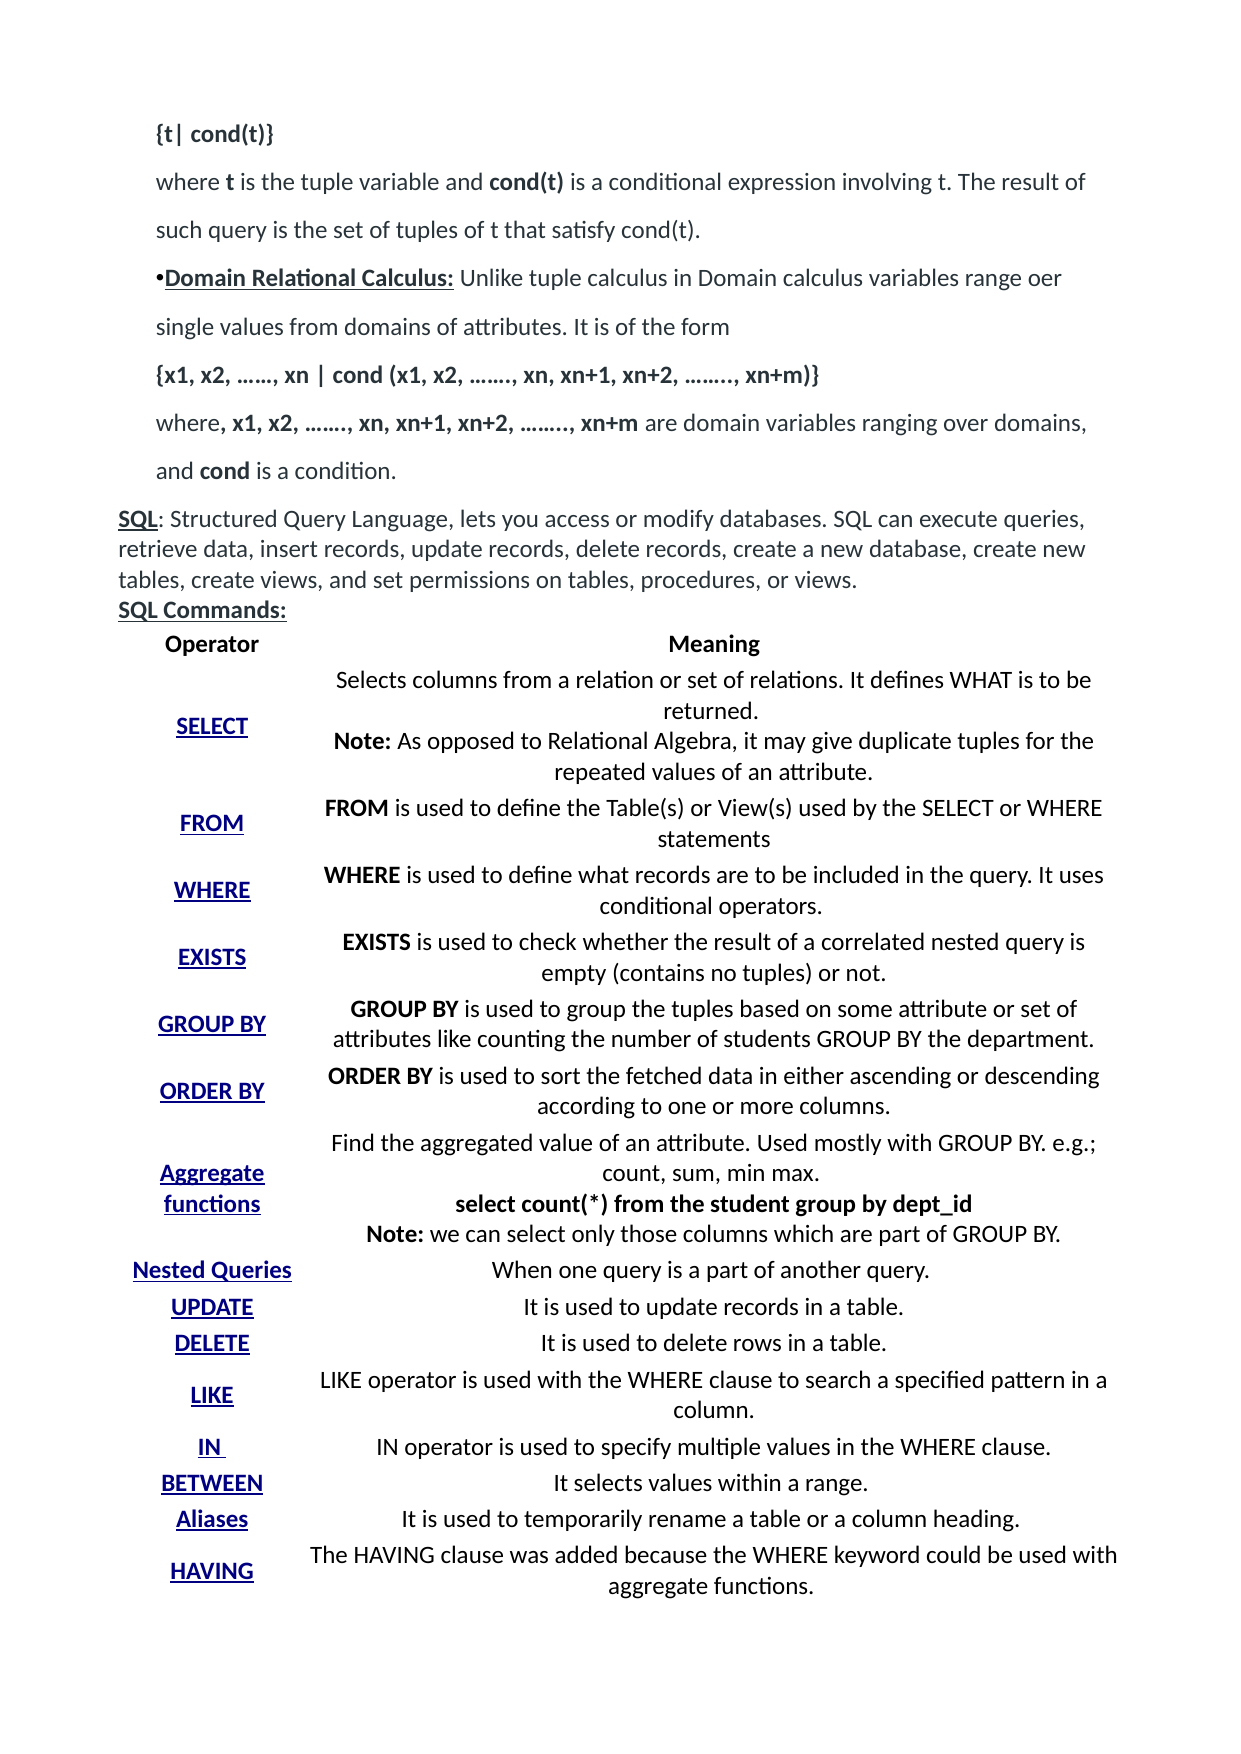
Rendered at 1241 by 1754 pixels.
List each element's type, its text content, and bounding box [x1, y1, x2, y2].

table_cell It is used to update records in a table. [306, 1288, 1122, 1324]
table_cell The HAVING clause was added because the WHERE keyword could be used with aggregate functions. [306, 1537, 1122, 1604]
table_cell UPDATE [118, 1288, 306, 1324]
table_header Operator [118, 625, 306, 662]
table_cell IN operator is used to specify multiple values in the WHERE clause. [306, 1428, 1122, 1464]
table_cell BETWEEN [118, 1464, 306, 1500]
table_cell It is used to delete rows in a table. [306, 1325, 1122, 1361]
table_cell When one query is a part of another query. [306, 1252, 1122, 1288]
table_cell Aggregate functions [118, 1124, 306, 1252]
table_cell It selects values within a range. [306, 1464, 1122, 1500]
table_header Meaning [306, 625, 1122, 662]
table_cell IN [118, 1428, 306, 1464]
list {t| cond(t)} where t is the tuple variable and cond(t) is a conditional expression involving t. The result of such query is the set of tuples of t that satisfy cond(t). [156, 118, 1122, 245]
table_cell Selects columns from a relation or set of relations. It defines WHAT is to be returned. Note: As opposed to Relational Algebra, it may give duplicate tuples for the repeated values of an attribute. [306, 662, 1122, 789]
table_cell LIKE [118, 1361, 306, 1428]
table_cell HAVING [118, 1537, 306, 1604]
list Domain Relational Calculus: Unlike tuple calculus in Domain calculus variables range oer single values from domains of attributes. It is of the form {x1, x2, ……, xn | cond (x1, x2, ……., xn, xn+1, xn+2, …….., xn+m)} where, x1, x2, ……., xn, xn+1, xn+2, …….., xn+m are domain variables ranging over domains, and cond is a condition. [156, 262, 1122, 486]
table_cell It is used to temporarily rename a table or a column heading. [306, 1500, 1122, 1537]
table_cell Find the aggregated value of an attribute. Used mostly with GROUP BY. e.g.; count, sum, min max. select count(*) from the student group by dept_id Note: we can select only those columns which are part of GROUP BY. [306, 1124, 1122, 1252]
text SQL: Structured Query Language, lets you access or modify databases. SQL can execute queries, retrieve data, insert records, update records, delete records, create a new database, create new tables, create views, and set permissions on tables, procedures, or views. [118, 503, 1122, 595]
table_cell SELECT [118, 662, 306, 789]
table_cell FROM is used to define the Table(s) or View(s) used by the SELECT or WHERE statements [306, 790, 1122, 856]
table_cell GROUP BY is used to group the tuples based on some attribute or set of attributes like counting the number of students GROUP BY the department. [306, 990, 1122, 1057]
table_cell EXISTS [118, 923, 306, 990]
table_cell Aliases [118, 1500, 306, 1537]
table_cell FROM [118, 790, 306, 856]
table_cell Nested Queries [118, 1252, 306, 1288]
table_cell ORDER BY is used to sort the fetched data in either ascending or descending according to one or more columns. [306, 1057, 1122, 1124]
table_cell LIKE operator is used with the WHERE clause to search a specified pattern in a column. [306, 1361, 1122, 1428]
table_cell WHERE is used to define what records are to be included in the query. It uses conditional operators. [306, 856, 1122, 923]
table_cell WHERE [118, 856, 306, 923]
table_cell DELETE [118, 1325, 306, 1361]
table_cell GROUP BY [118, 990, 306, 1057]
table_cell ORDER BY [118, 1057, 306, 1124]
text SQL Commands: [118, 595, 1122, 625]
table_cell EXISTS is used to check whether the result of a correlated nested query is empty (contains no tuples) or not. [306, 923, 1122, 990]
